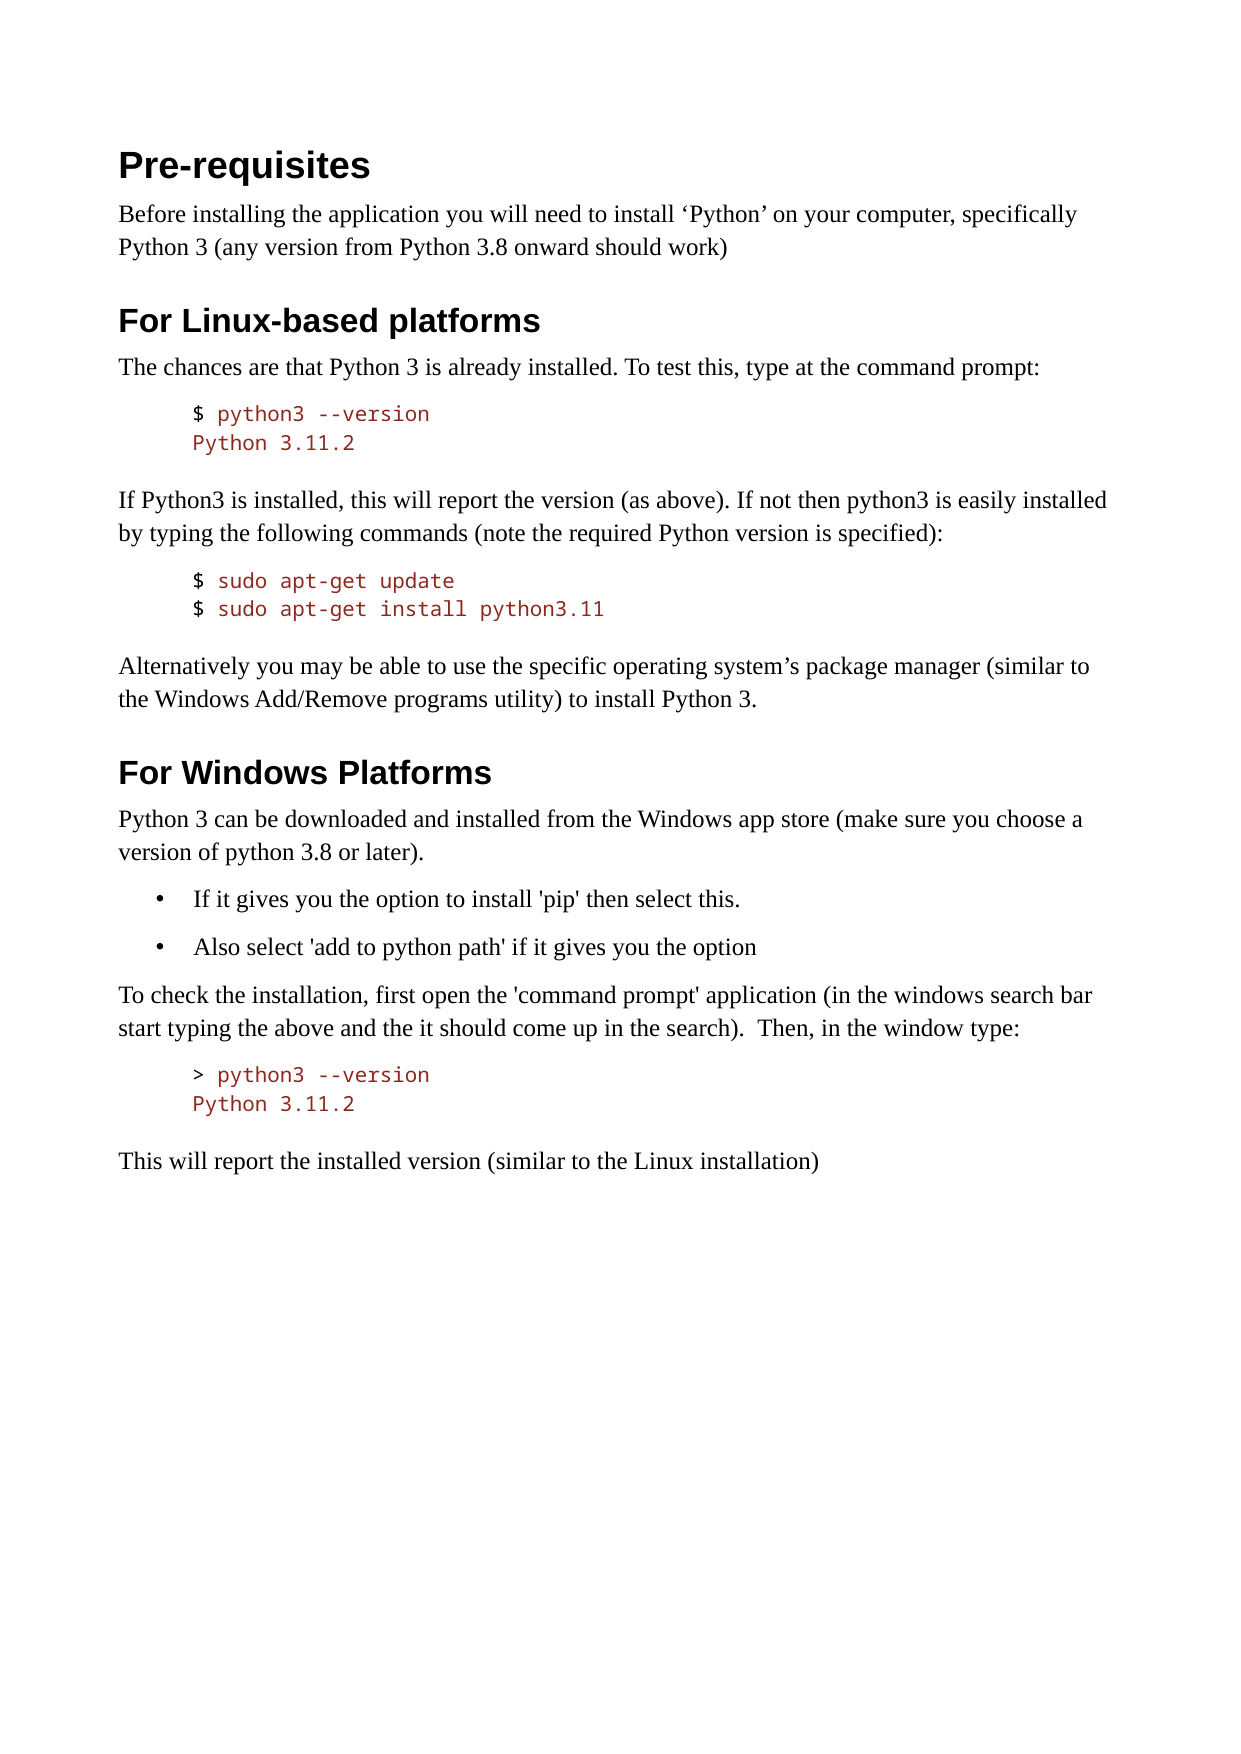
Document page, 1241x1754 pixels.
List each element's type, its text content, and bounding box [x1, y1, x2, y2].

text Alternatively you may be able to use the specific operating system’s package manager (similar to the Windows Add/Remove programs utility) to install Python 3. [118, 651, 1122, 713]
text Python 3 can be downloaded and installed from the Windows app store (make sure you choose a version of python 3.8 or later). [118, 804, 1122, 866]
text To check the installation, first open the 'command prompt' application (in the windows search bar start typing the above and the it should come up in the search). Then, in the window type: [118, 980, 1122, 1042]
text If Python3 is installed, this will report the version (as above). If not then python3 is easily installed by typing the following commands (note the required Python version is specified): [118, 485, 1122, 547]
text $ sudo apt-get install python3.11 [192, 594, 1122, 623]
subtitle Pre-requisites [118, 143, 1122, 187]
subtitle For Linux-based platforms [118, 301, 1122, 339]
text $ python3 --version [192, 399, 1122, 428]
text This will report the installed version (similar to the Linux installation) [118, 1146, 1122, 1175]
text $ sudo apt-get update [192, 566, 1122, 594]
text > python3 --version [192, 1060, 1122, 1089]
text Before installing the application you will need to install ‘Python’ on your computer, specifically Python 3 (any version from Python 3.8 onward should work) [118, 199, 1122, 261]
list Also select 'add to python path' if it gives you the option [156, 932, 1122, 961]
text The chances are that Python 3 is already installed. To test this, type at the command prompt: [118, 352, 1122, 381]
subtitle For Windows Platforms [118, 753, 1122, 791]
text Python 3.11.2 [192, 428, 1122, 456]
text Python 3.11.2 [192, 1089, 1122, 1117]
list If it gives you the option to install 'pip' then select this. [156, 884, 1122, 913]
